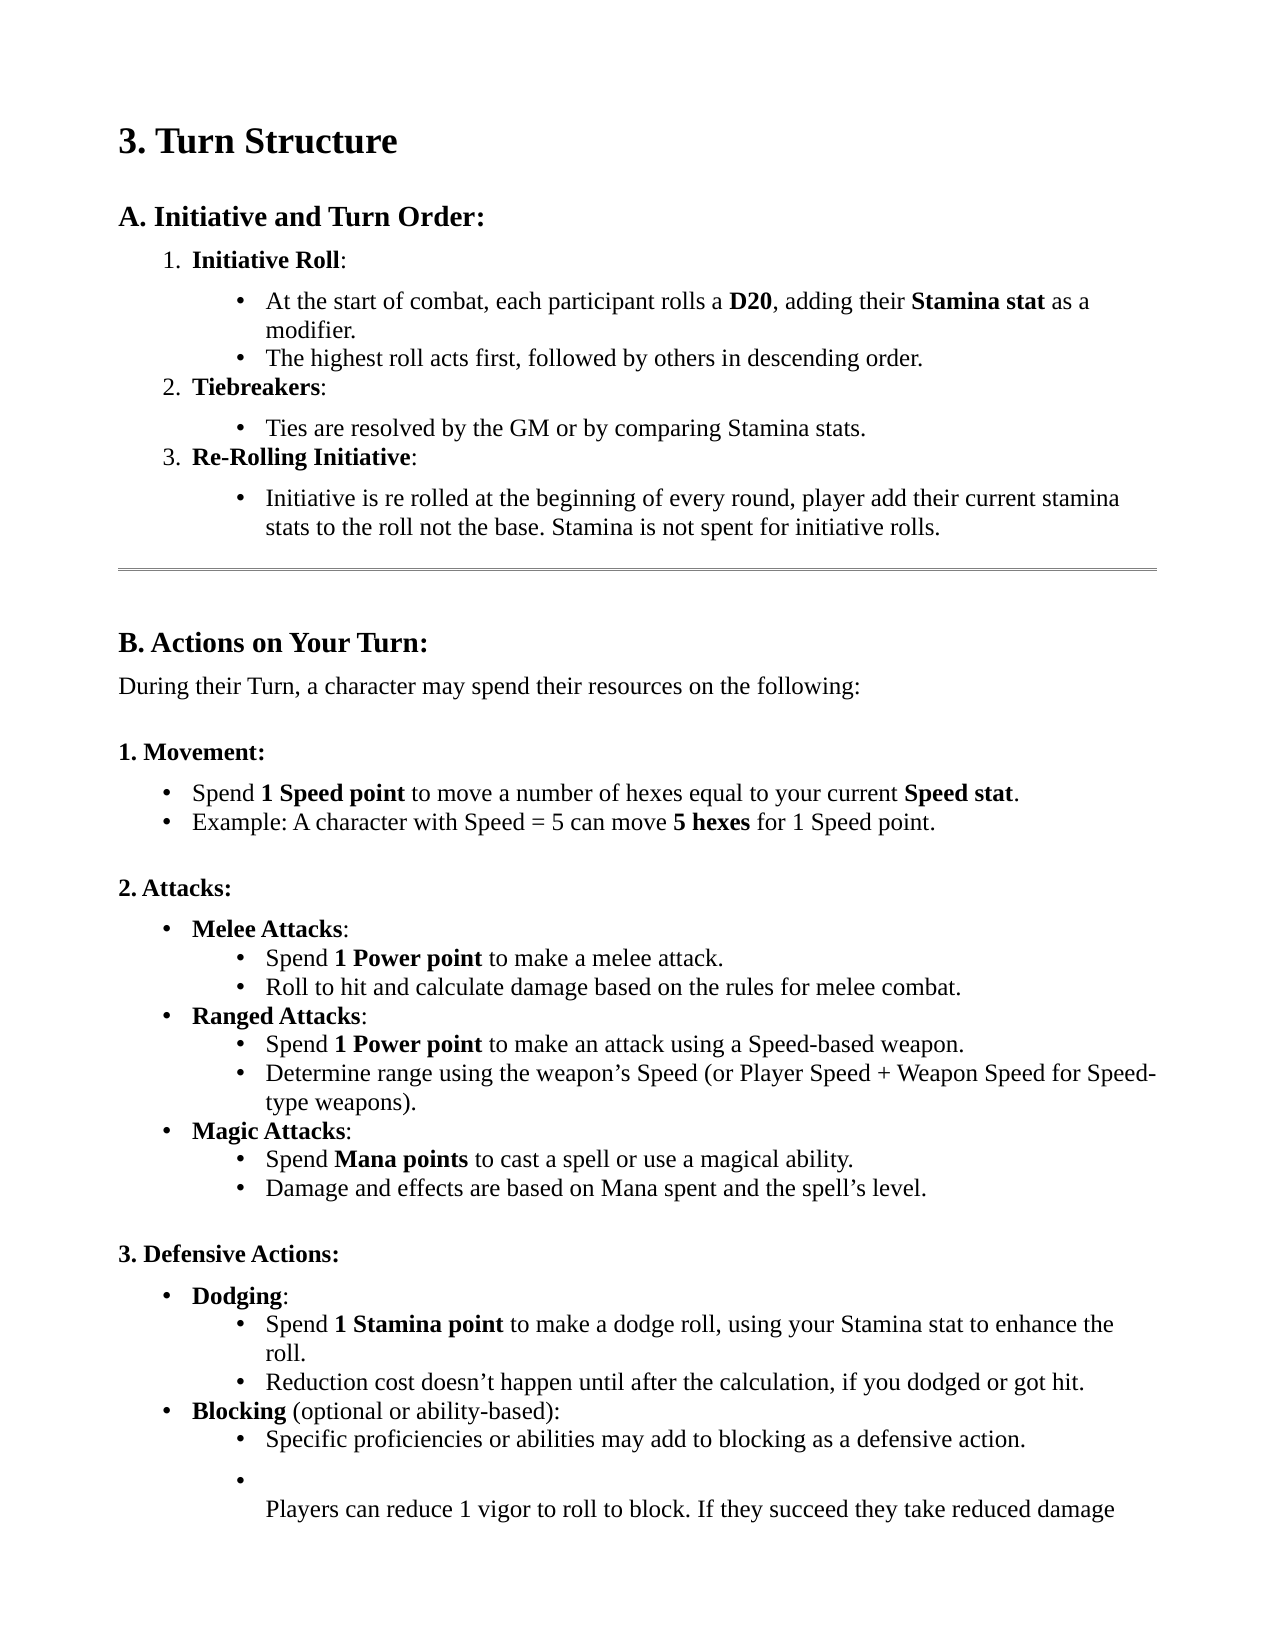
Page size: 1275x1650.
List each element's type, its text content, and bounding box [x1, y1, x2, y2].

list Spend 1 Power point to make an attack using a Speed-based weapon. [236, 1029, 1157, 1058]
subtitle 1. Movement: [118, 737, 1157, 766]
list Players can reduce 1 vigor to roll to block. If they succeed they take reduced damage [236, 1466, 1157, 1523]
list Initiative Roll: [162, 245, 1157, 273]
list Re-Rolling Initiative: [162, 442, 1157, 471]
list Spend 1 Speed point to move a number of hexes equal to your current Speed stat. [162, 778, 1157, 807]
list Initiative is re rolled at the beginning of every round, player add their current stamina stats to the roll not the base. Stamina is not spent for initiative rolls. [236, 483, 1157, 541]
text During their Turn, a character may spend their resources on the following: [118, 671, 1157, 699]
list Reduction cost doesn’t happen until after the calculation, if you dodged or got hit. [236, 1367, 1157, 1396]
list Blocking (optional or ability-based): [162, 1396, 1157, 1424]
list At the start of combat, each participant rolls a D20, adding their Stamina stat as a modifier. [236, 286, 1157, 343]
list Ties are resolved by the GM or by comparing Stamina stats. [236, 413, 1157, 442]
list Roll to hit and calculate damage based on the rules for melee combat. [236, 972, 1157, 1001]
subtitle A. Initiative and Turn Order: [118, 199, 1157, 232]
subtitle B. Actions on Your Turn: [118, 625, 1157, 658]
list Magic Attacks: [162, 1116, 1157, 1144]
list Tiebreakers: [162, 372, 1157, 401]
list Dodging: [162, 1281, 1157, 1309]
list Determine range using the weapon’s Speed (or Player Speed + Weapon Speed for Speed-type weapons). [236, 1058, 1157, 1116]
list Spend Mana points to cast a spell or use a magical ability. [236, 1144, 1157, 1173]
subtitle 2. Attacks: [118, 873, 1157, 902]
subtitle 3. Defensive Actions: [118, 1239, 1157, 1268]
list Example: A character with Speed = 5 can move 5 hexes for 1 Speed point. [162, 807, 1157, 836]
list Ranged Attacks: [162, 1001, 1157, 1029]
list Specific proficiencies or abilities may add to blocking as a defensive action. [236, 1424, 1157, 1453]
list The highest roll acts first, followed by others in descending order. [236, 343, 1157, 372]
list Melee Attacks: [162, 914, 1157, 943]
subtitle 3. Turn Structure [118, 118, 1157, 161]
list Spend 1 Power point to make a melee attack. [236, 943, 1157, 972]
list Spend 1 Stamina point to make a dodge roll, using your Stamina stat to enhance the roll. [236, 1309, 1157, 1367]
list Damage and effects are based on Mana spent and the spell’s level. [236, 1173, 1157, 1202]
